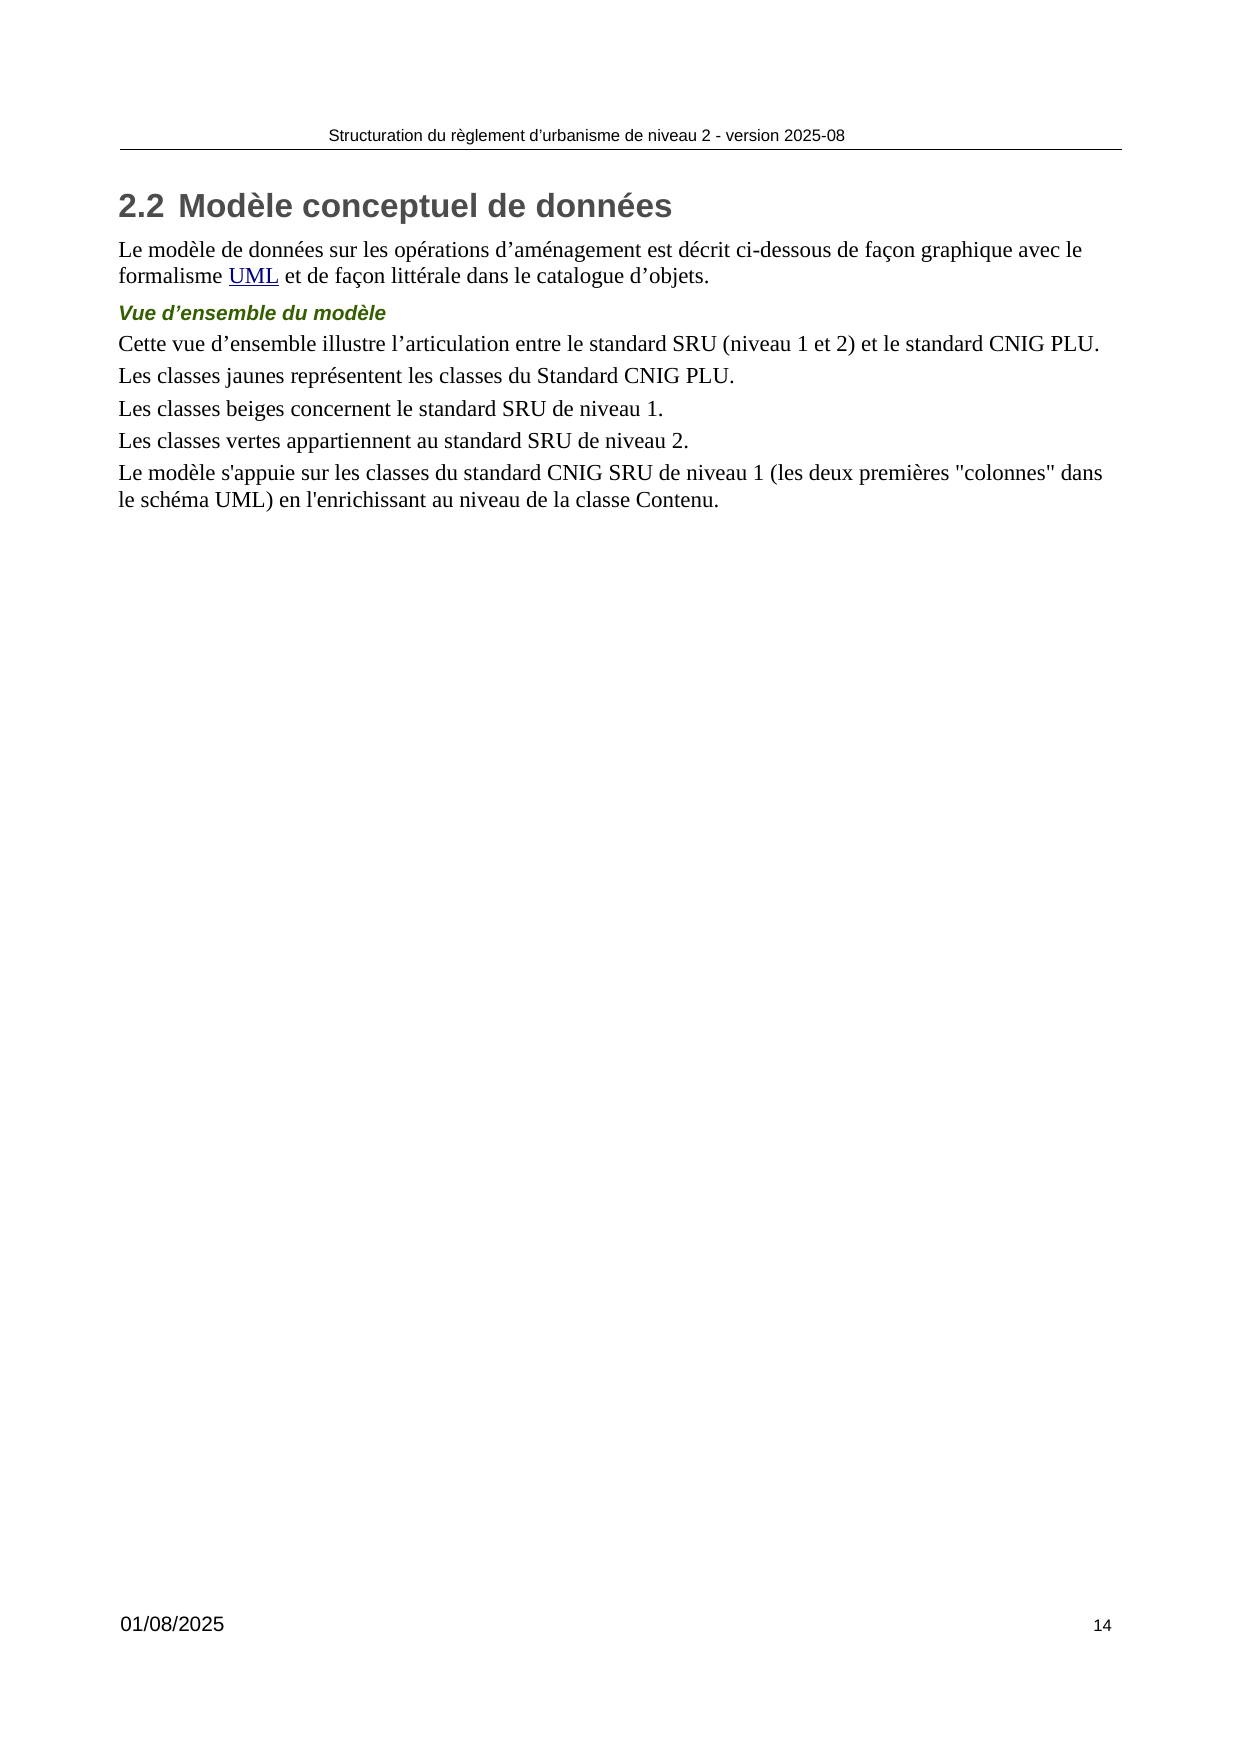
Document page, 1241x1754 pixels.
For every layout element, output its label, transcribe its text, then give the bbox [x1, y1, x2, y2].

subtitle Vue d’ensemble du modèle [118, 300, 1122, 324]
text Les classes vertes appartiennent au standard SRU de niveau 2. [118, 427, 1122, 453]
text Le modèle de données sur les opérations d’aménagement est décrit ci-dessous de façon graphique avec le formalisme UML et de façon littérale dans le catalogue d’objets. [118, 236, 1122, 289]
text Cette vue d’ensemble illustre l’articulation entre le standard SRU (niveau 1 et 2) et le standard CNIG PLU. [118, 330, 1122, 357]
text Le modèle s'appuie sur les classes du standard CNIG SRU de niveau 1 (les deux premières "colonnes" dans le schéma UML) en l'enrichissant au niveau de la classe Contenu. [118, 459, 1122, 512]
text Les classes jaunes représentent les classes du Standard CNIG PLU. [118, 363, 1122, 389]
text Les classes beiges concernent le standard SRU de niveau 1. [118, 395, 1122, 421]
subtitle Modèle conceptuel de données [118, 186, 1122, 224]
